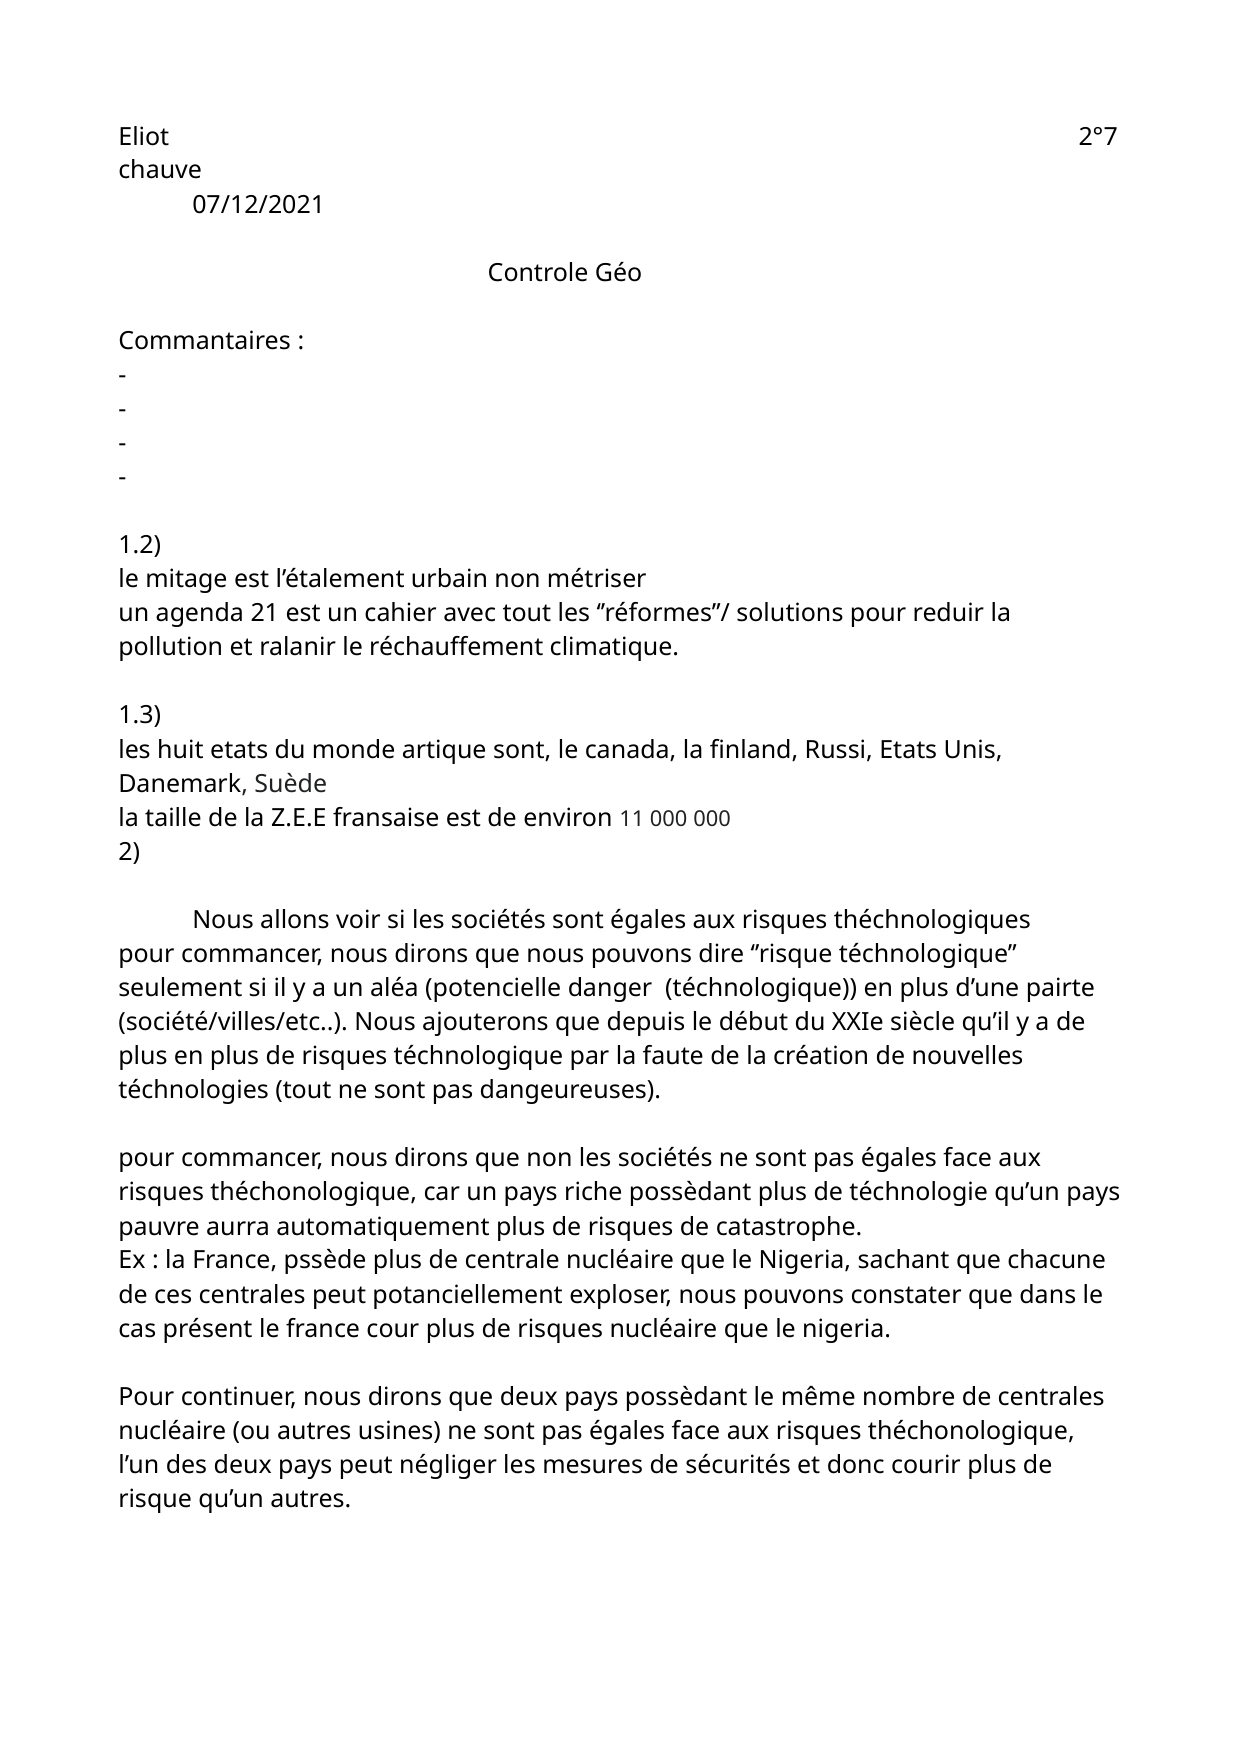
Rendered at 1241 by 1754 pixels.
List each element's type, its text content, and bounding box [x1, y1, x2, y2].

text Ex : la France, pssède plus de centrale nucléaire que le Nigeria, sachant que chacune de ces centrales peut potanciellement exploser, nous pouvons constater que dans le cas présent le france cour plus de risques nucléaire que le nigeria. [118, 1242, 1122, 1344]
text 2) [118, 833, 1122, 867]
text chauve 07/12/2021 [118, 152, 1122, 220]
text pour commancer, nous dirons que nous pouvons dire ‘’risque téchnologique’’ seulement si il y a un aléa (potencielle danger (téchnologique)) en plus d’une pairte (société/villes/etc..). Nous ajouterons que depuis le début du XXIe siècle qu’il y a de plus en plus de risques téchnologique par la faute de la création de nouvelles téchnologies (tout ne sont pas dangeureuses). [118, 936, 1122, 1106]
text le mitage est l’étalement urbain non métriser [118, 561, 1122, 595]
text - [118, 459, 1122, 493]
text 1.3) [118, 697, 1122, 731]
text Pour continuer, nous dirons que deux pays possèdant le même nombre de centrales nucléaire (ou autres usines) ne sont pas égales face aux risques théchonologique, l’un des deux pays peut négliger les mesures de sécurités et donc courir plus de risque qu’un autres. [118, 1378, 1122, 1515]
text - [118, 357, 1122, 391]
text - [118, 425, 1122, 459]
text pour commancer, nous dirons que non les sociétés ne sont pas égales face aux risques théchonologique, car un pays riche possèdant plus de téchnologie qu’un pays pauvre aurra automatiquement plus de risques de catastrophe. [118, 1140, 1122, 1242]
text - [118, 391, 1122, 425]
text Commantaires : [118, 322, 1122, 357]
text les huit etats du monde artique sont, le canada, la finland, Russi, Etats Unis, Danemark, Suède [118, 731, 1122, 799]
text Controle Géo [118, 254, 1122, 288]
text Nous allons voir si les sociétés sont égales aux risques théchnologiques [118, 902, 1122, 936]
text 1.2) [118, 527, 1122, 561]
text la taille de la Z.E.E fransaise est de environ 11 000 000 [118, 799, 1122, 833]
text Eliot 2°7 [118, 118, 1122, 152]
text un agenda 21 est un cahier avec tout les ‘’réformes’’/ solutions pour reduir la pollution et ralanir le réchauffement climatique. [118, 595, 1122, 663]
